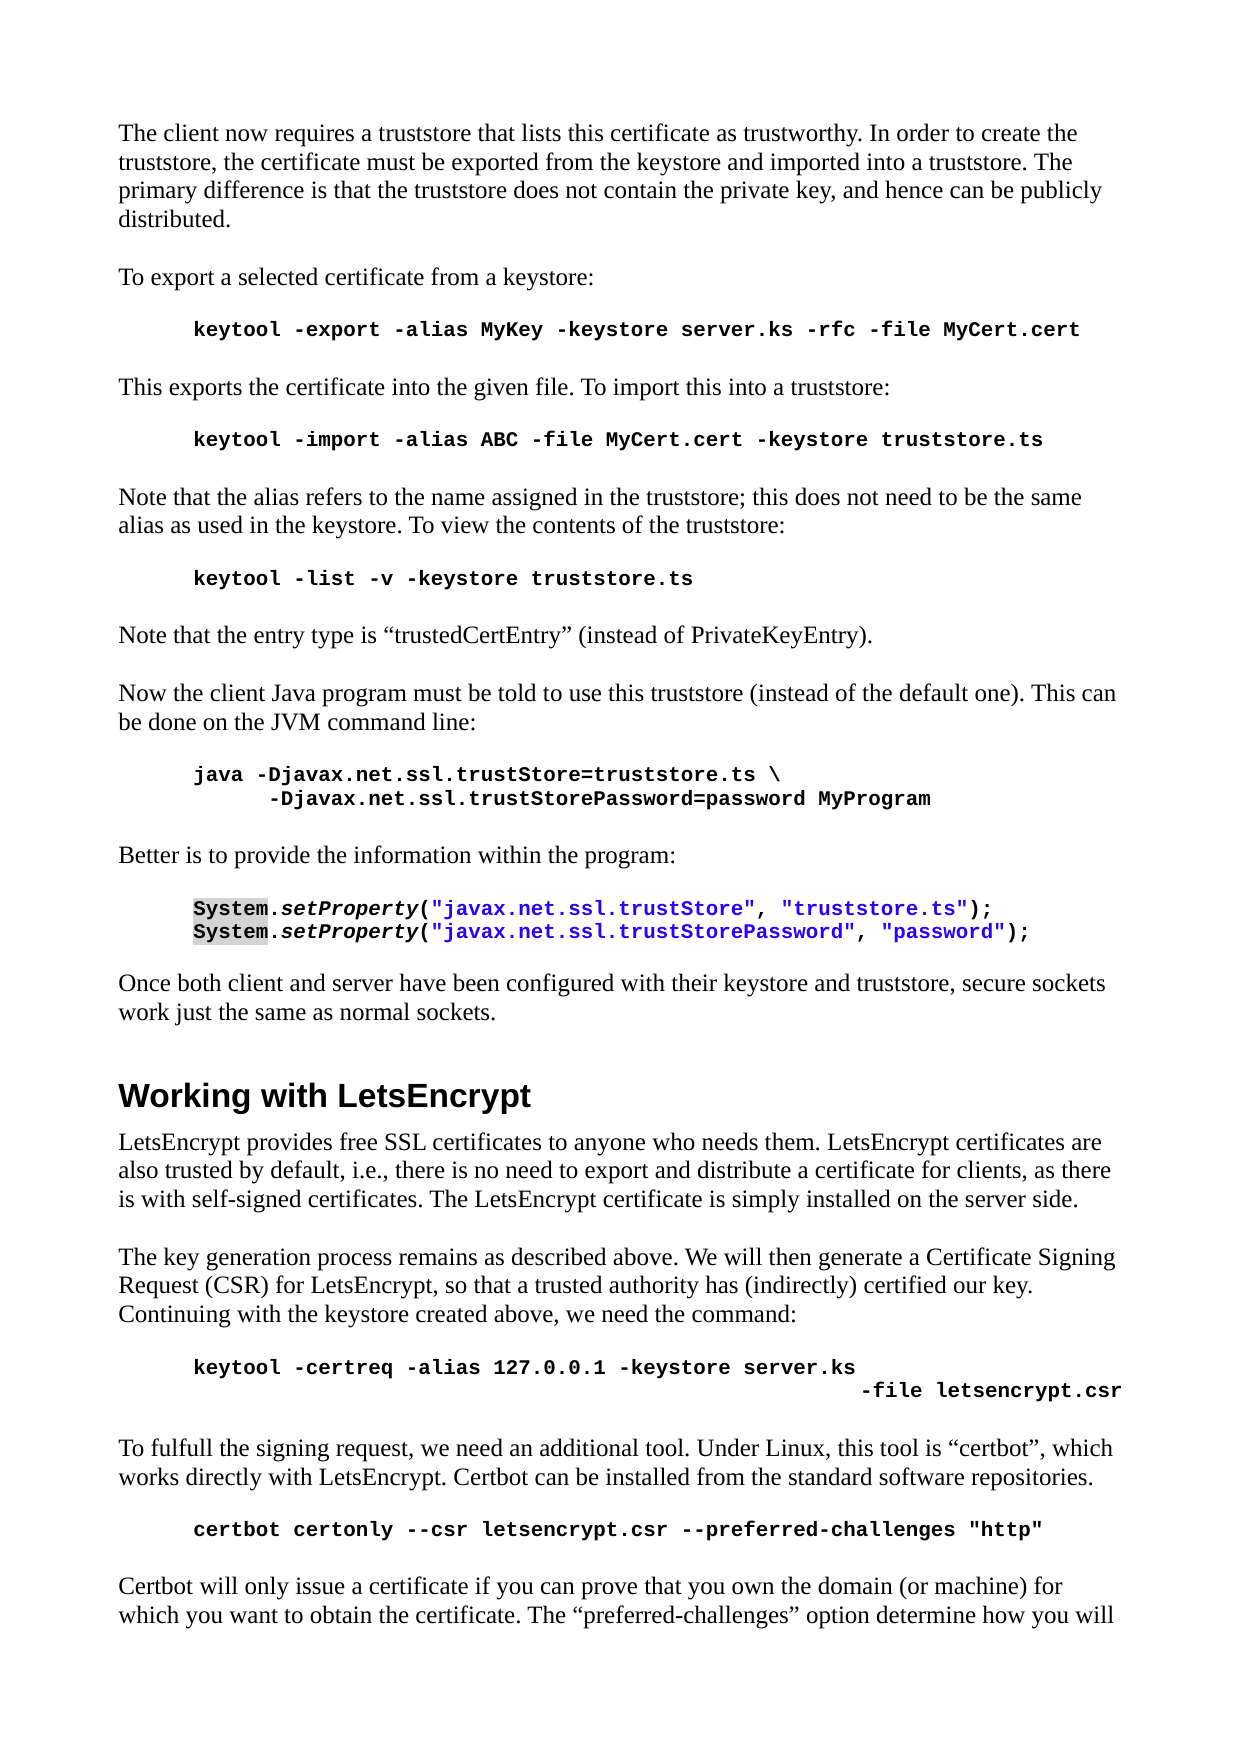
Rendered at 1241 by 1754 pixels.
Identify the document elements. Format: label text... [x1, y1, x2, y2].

text -Djavax.net.ssl.trustStorePassword=password MyProgram [118, 788, 1122, 811]
text keytool -list -v -keystore truststore.ts [118, 568, 1122, 592]
text System.setProperty("javax.net.ssl.trustStorePassword", "password"); [118, 921, 1122, 945]
text -file letsencrypt.csr [118, 1380, 1122, 1404]
text System.setProperty("javax.net.ssl.trustStore", "truststore.ts"); [118, 898, 1122, 921]
text keytool -import -alias ABC -file MyCert.cert -keystore truststore.ts [118, 429, 1122, 453]
text java -Djavax.net.ssl.trustStore=truststore.ts \ [118, 764, 1122, 788]
text To fulfull the signing request, we need an additional tool. Under Linux, this tool is “certbot”, which works directly with LetsEncrypt. Certbot can be installed from the standard software repositories. [118, 1433, 1122, 1490]
text certbot certonly --csr letsencrypt.csr --preferred-challenges "http" [118, 1519, 1122, 1543]
text keytool -certreq -alias 127.0.0.1 -keystore server.ks [118, 1357, 1122, 1380]
text keytool -export -alias MyKey -keystore server.ks -rfc -file MyCert.cert [118, 319, 1122, 343]
text LetsEncrypt provides free SSL certificates to anyone who needs them. LetsEncrypt certificates are also trusted by default, i.e., there is no need to export and distribute a certificate for clients, as there is with self-signed certificates. The LetsEncrypt certificate is simply installed on the server side. [118, 1127, 1122, 1213]
text The client now requires a truststore that lists this certificate as trustworthy. In order to create the truststore, the certificate must be exported from the keystore and imported into a truststore. The primary difference is that the truststore does not contain the private key, and hence can be publicly distributed. [118, 118, 1122, 233]
text Note that the entry type is “trustedCertEntry” (instead of PrivateKeyEntry). [118, 620, 1122, 649]
subtitle Working with LetsEncrypt [118, 1076, 1122, 1114]
text Now the client Java program must be told to use this truststore (instead of the default one). This can be done on the JVM command line: [118, 678, 1122, 735]
text To export a selected certificate from a keystore: [118, 262, 1122, 291]
text Once both client and server have been configured with their keystore and truststore, secure sockets work just the same as normal sockets. [118, 968, 1122, 1026]
text Note that the alias refers to the name assigned in the truststore; this does not need to be the same alias as used in the keystore. To view the contents of the truststore: [118, 482, 1122, 539]
text This exports the certificate into the given file. To import this into a truststore: [118, 372, 1122, 401]
text Better is to provide the information within the program: [118, 840, 1122, 869]
text Certbot will only issue a certificate if you can prove that you own the domain (or machine) for which you want to obtain the certificate. The “preferred-challenges” option determine how you will [118, 1571, 1122, 1629]
text The key generation process remains as described above. We will then generate a Certificate Signing Request (CSR) for LetsEncrypt, so that a trusted authority has (indirectly) certified our key. Continuing with the keystore created above, we need the command: [118, 1242, 1122, 1328]
